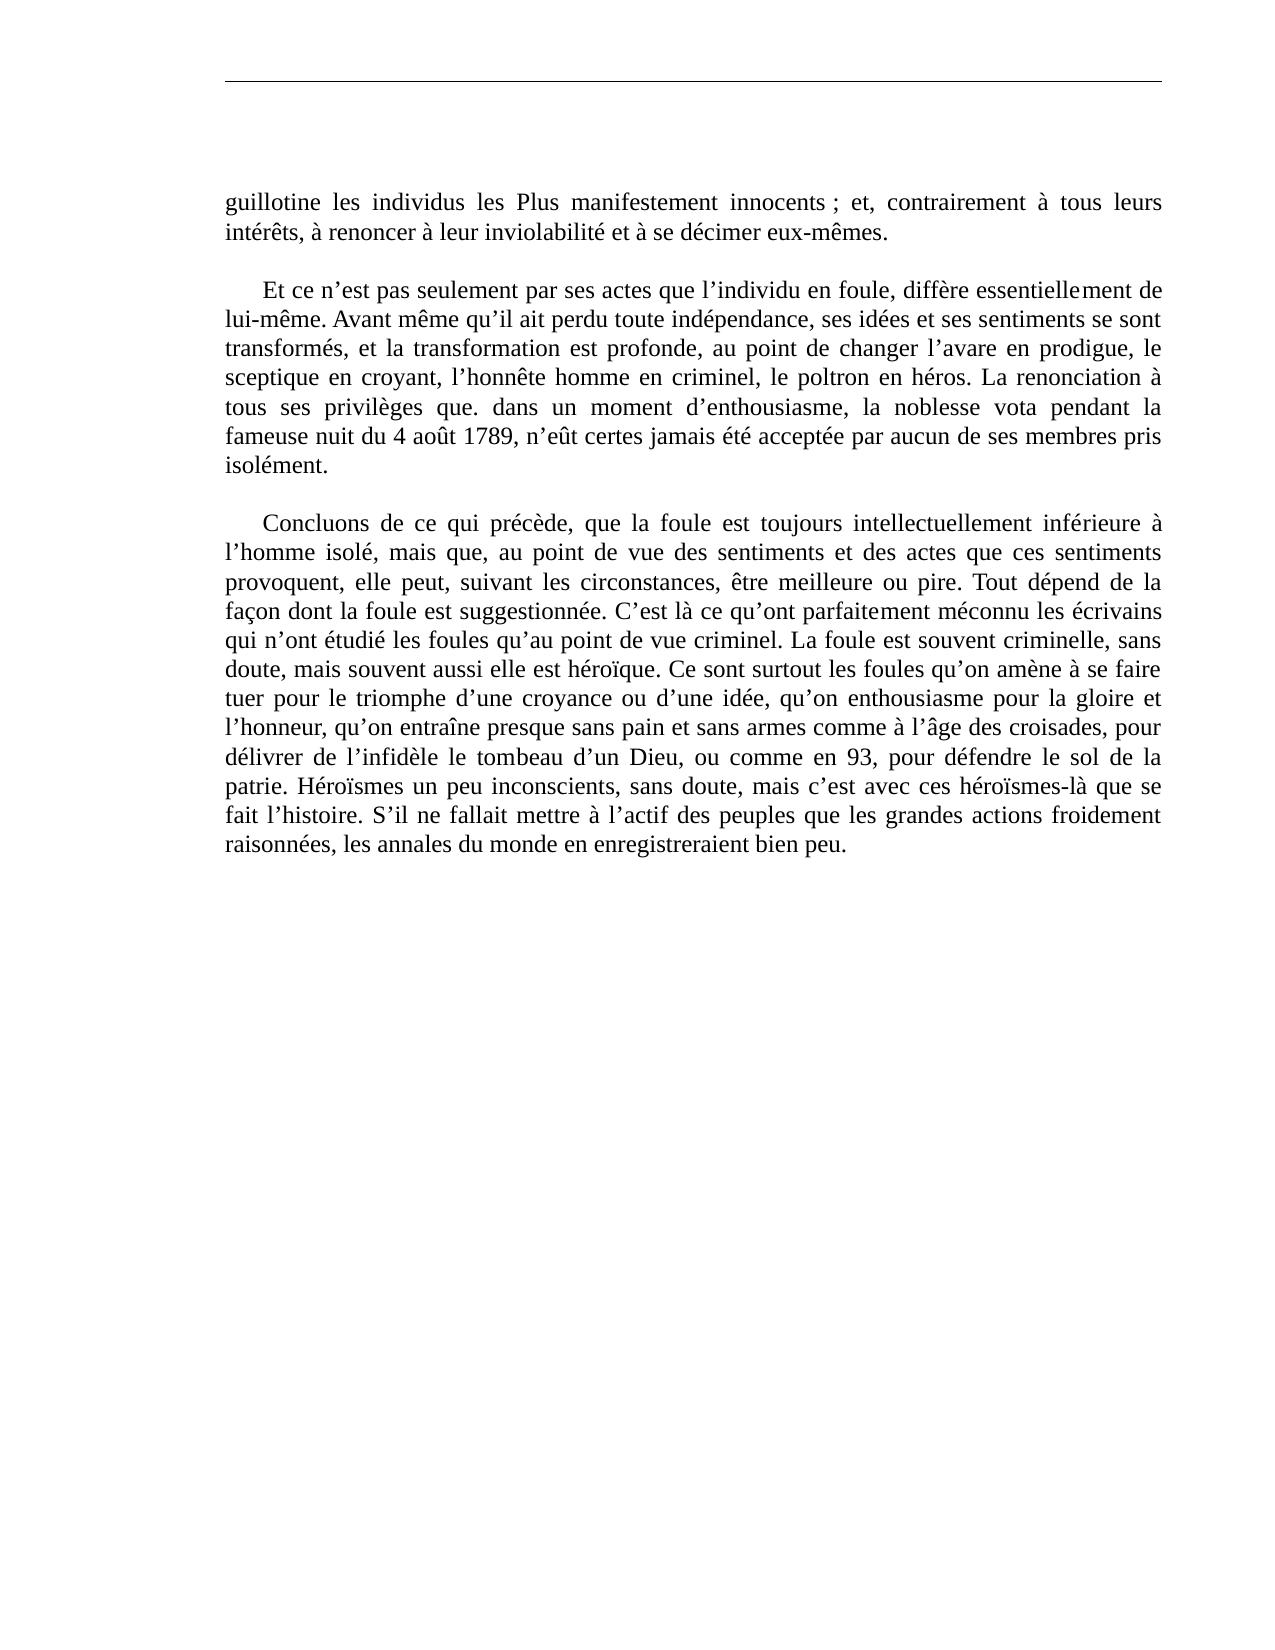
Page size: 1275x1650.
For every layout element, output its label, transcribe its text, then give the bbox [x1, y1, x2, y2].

text Concluons de ce qui précède, que la foule est toujours intellectuellement infé­rieure à l’homme isolé, mais que, au point de vue des sentiments et des actes que ces sentiments provoquent, elle peut, suivant les circonstances, être meilleure ou pire. Tout dépend de la façon dont la foule est suggestionnée. C’est là ce qu’ont parfaite­ment méconnu les écrivains qui n’ont étudié les foules qu’au point de vue criminel. La foule est souvent criminelle, sans doute, mais souvent aussi elle est héroïque. Ce sont surtout les foules qu’on amène à se faire tuer pour le triomphe d’une croyance ou d’une idée, qu’on enthousiasme pour la gloire et l’honneur, qu’on entraîne presque sans pain et sans armes comme à l’âge des croisades, pour délivrer de l’infidèle le tom­beau d’un Dieu, ou comme en 93, pour défendre le sol de la patrie. Héroïsmes un peu inconscients, sans doute, mais c’est avec ces héroïsmes-là que se fait l’histoire. S’il ne fallait mettre à l’actif des peuples que les grandes actions froidement raison­nées, les annales du monde en enregistreraient bien peu. [225, 508, 1162, 858]
text guillotine les individus les Plus manifestement innocents ; et, contrairement à tous leurs intérêts, à renoncer à leur inviolabilité et à se décimer eux-mêmes. [225, 187, 1162, 246]
text Et ce n’est pas seulement par ses actes que l’individu en foule, diffère essentielle­ment de lui-même. Avant même qu’il ait perdu toute indépendance, ses idées et ses sentiments se sont transformés, et la transformation est profonde, au point de changer l’avare en prodigue, le sceptique en croyant, l’honnête homme en criminel, le poltron en héros. La renonciation à tous ses privilèges que. dans un moment d’enthousiasme, la noblesse vota pendant la fameuse nuit du 4 août 1789, n’eût certes jamais été acceptée par aucun de ses membres pris isolément. [225, 275, 1162, 479]
